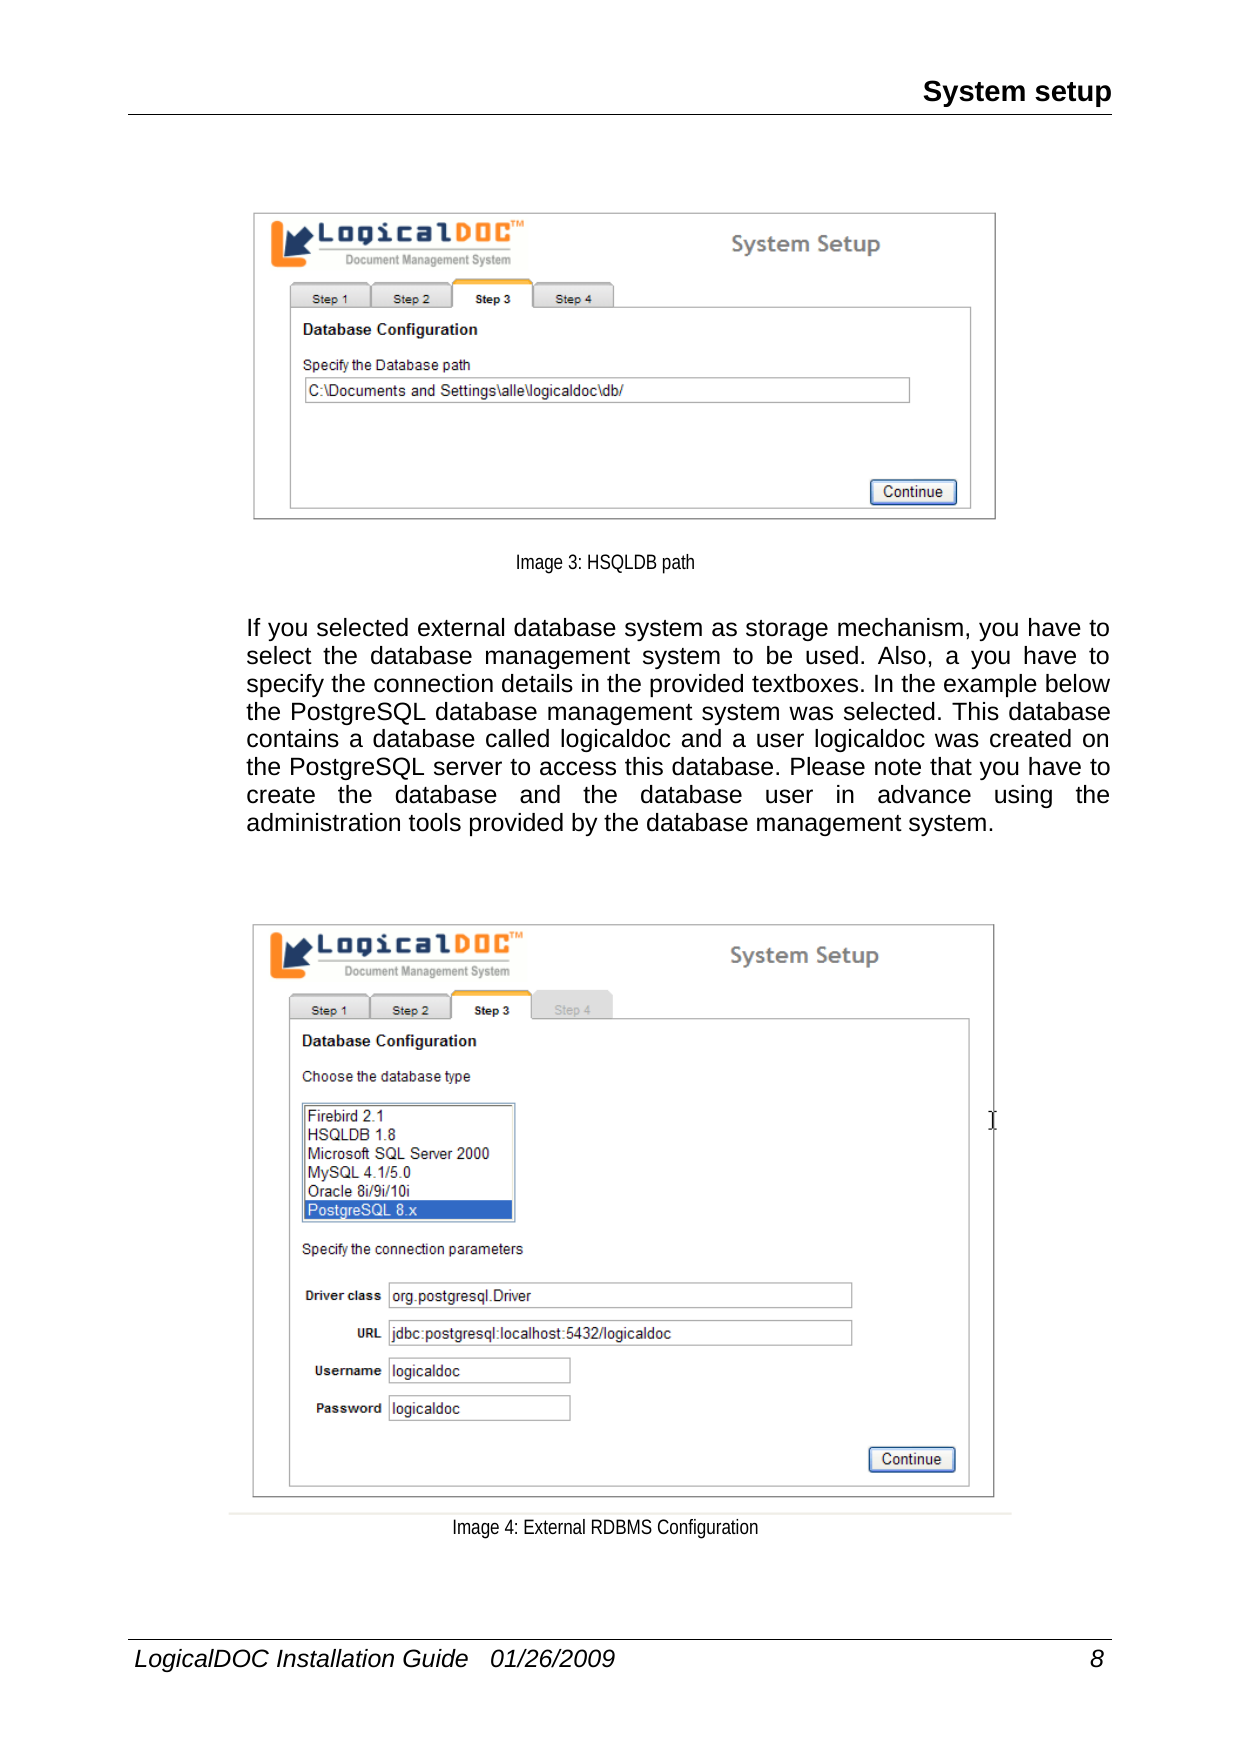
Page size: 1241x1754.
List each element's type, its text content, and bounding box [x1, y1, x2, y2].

text Image 4: External RDBMS Configuration [414, 1515, 797, 1539]
picture [228, 890, 1012, 1515]
text Image 3: HSQLDB path [414, 550, 797, 574]
picture [231, 175, 1010, 550]
text If you selected external database system as storage mechanism, you have to select the database management system to be used. Also, a you have to specify the connection details in the provided textboxes. In the example below the PostgreSQL database management system was selected. This database contains a database called logicaldoc and a user logicaldoc was created on the PostgreSQL server to access this database. Please note that you have to create the database and the database user in advance using the administration tools provided by the database management system. [246, 614, 1112, 837]
